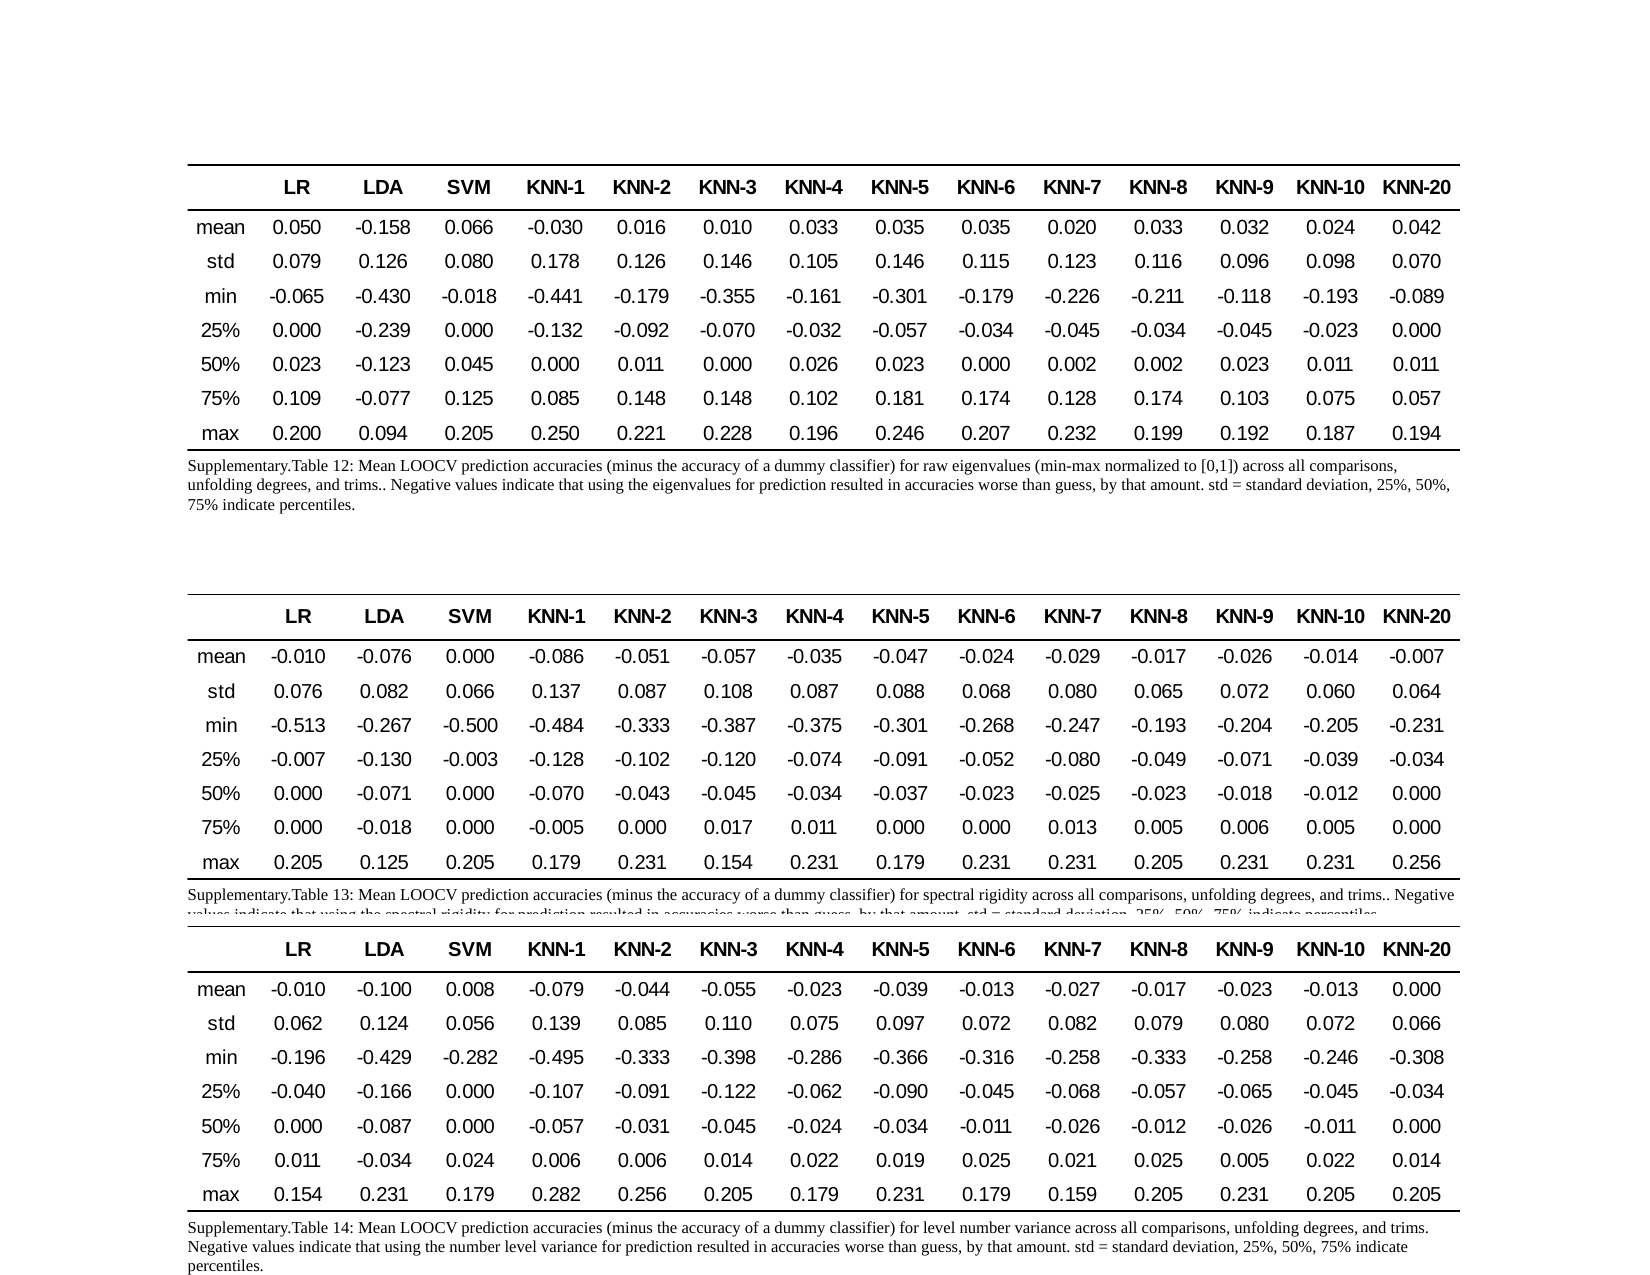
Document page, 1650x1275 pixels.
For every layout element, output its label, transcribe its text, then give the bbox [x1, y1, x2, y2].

text Supplementary.Table 12: Mean LOOCV prediction accuracies (minus the accuracy of a dummy classifier) for raw eigenvalues (min-max normalized to [0,1]) across all comparisons, unfolding degrees, and trims.. Negative values indicate that using the eigenvalues for prediction resulted in accuracies worse than guess, by that amount. std = standard deviation, 25%, 50%, 75% indicate percentiles. [187, 165, 1462, 513]
text Supplementary.Table 14: Mean LOOCV prediction accuracies (minus the accuracy of a dummy classifier) for level number variance across all comparisons, unfolding degrees, and trims. Negative values indicate that using the number level variance for prediction resulted in accuracies worse than guess, by that amount. std = standard deviation, 25%, 50%, 75% indicate percentiles. [187, 926, 1462, 1275]
text Supplementary.Table 13: Mean LOOCV prediction accuracies (minus the accuracy of a dummy classifier) for spectral rigidity across all comparisons, unfolding degrees, and trims.. Negative values indicate that using the spectral rigidity for prediction resulted in accuracies worse than guess, by that amount. std = standard deviation, 25%, 50%, 75% indicate percentiles. [187, 594, 1462, 914]
